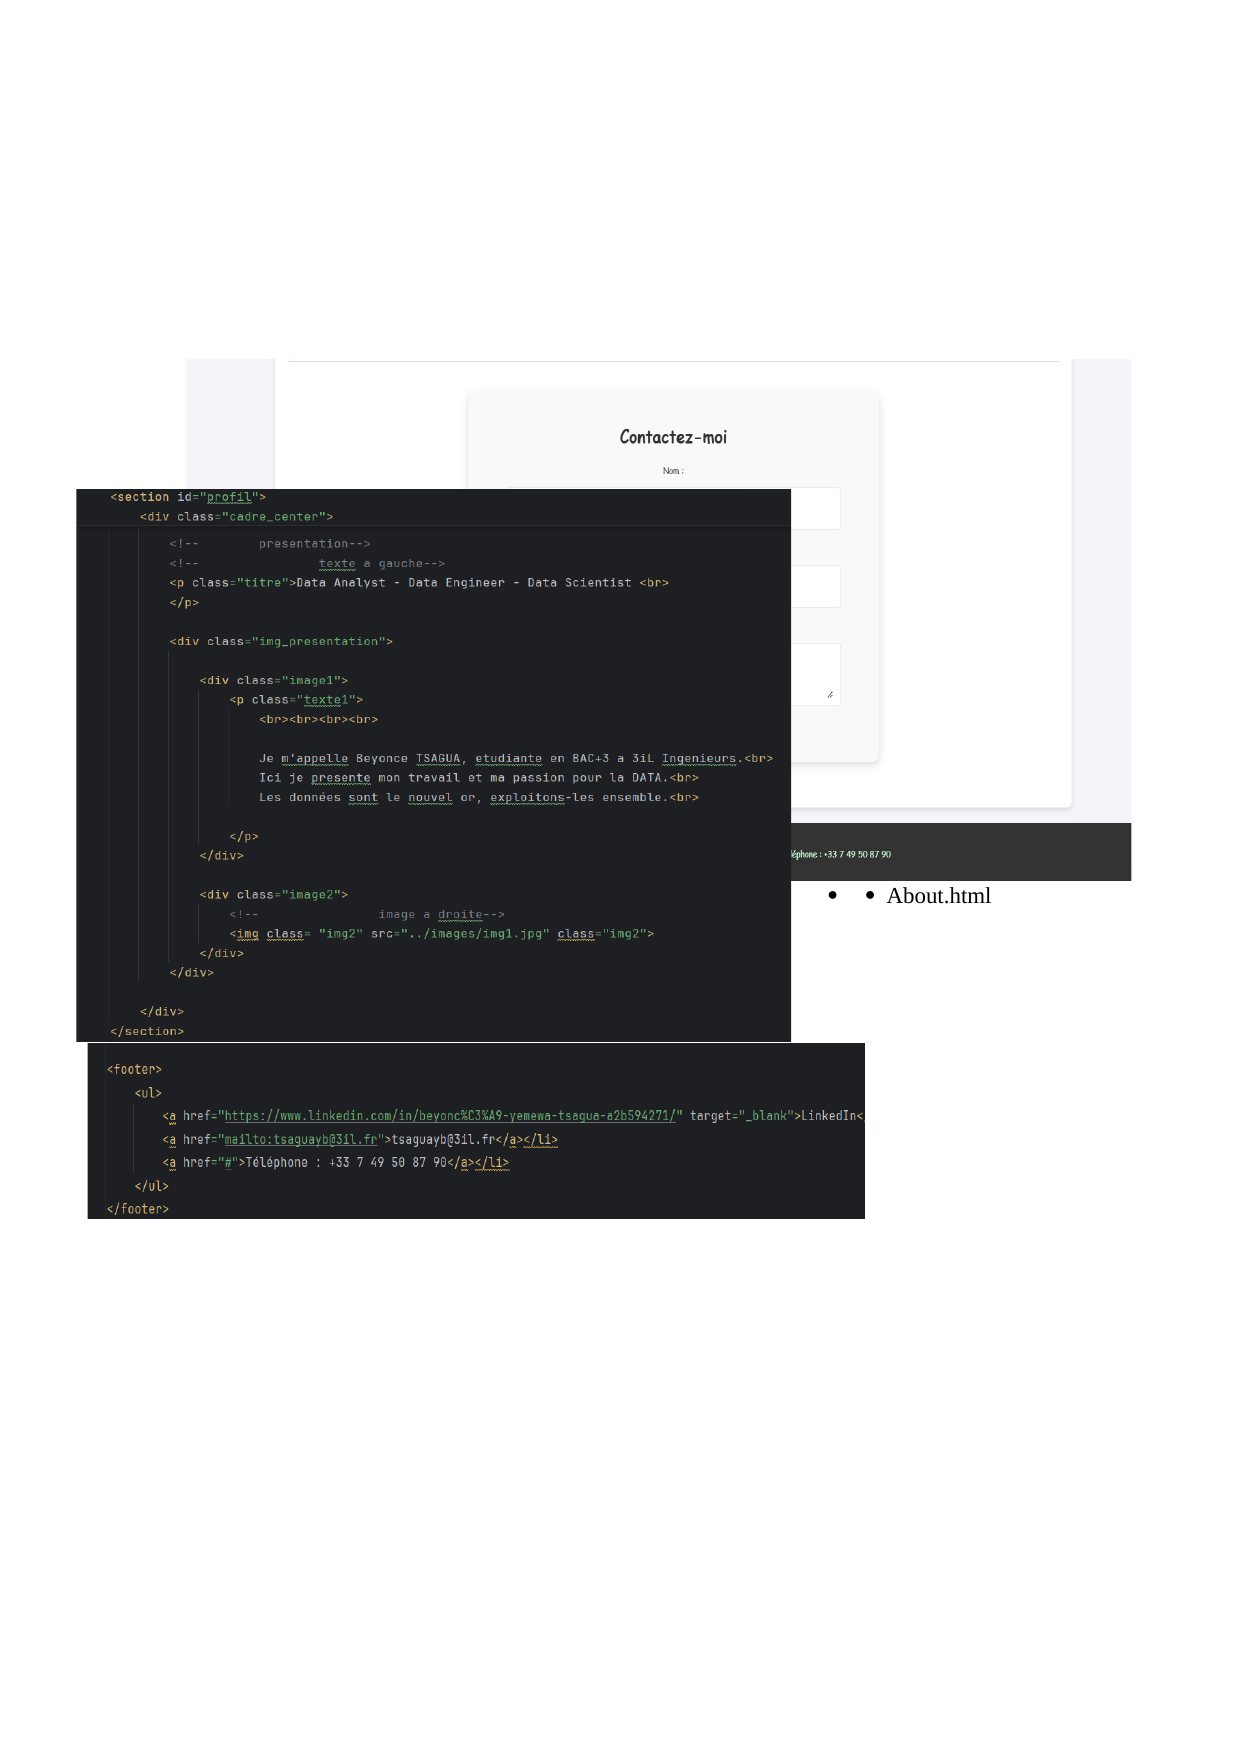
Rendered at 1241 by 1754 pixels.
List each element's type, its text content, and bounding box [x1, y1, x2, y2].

list About.html [792, 881, 1093, 909]
